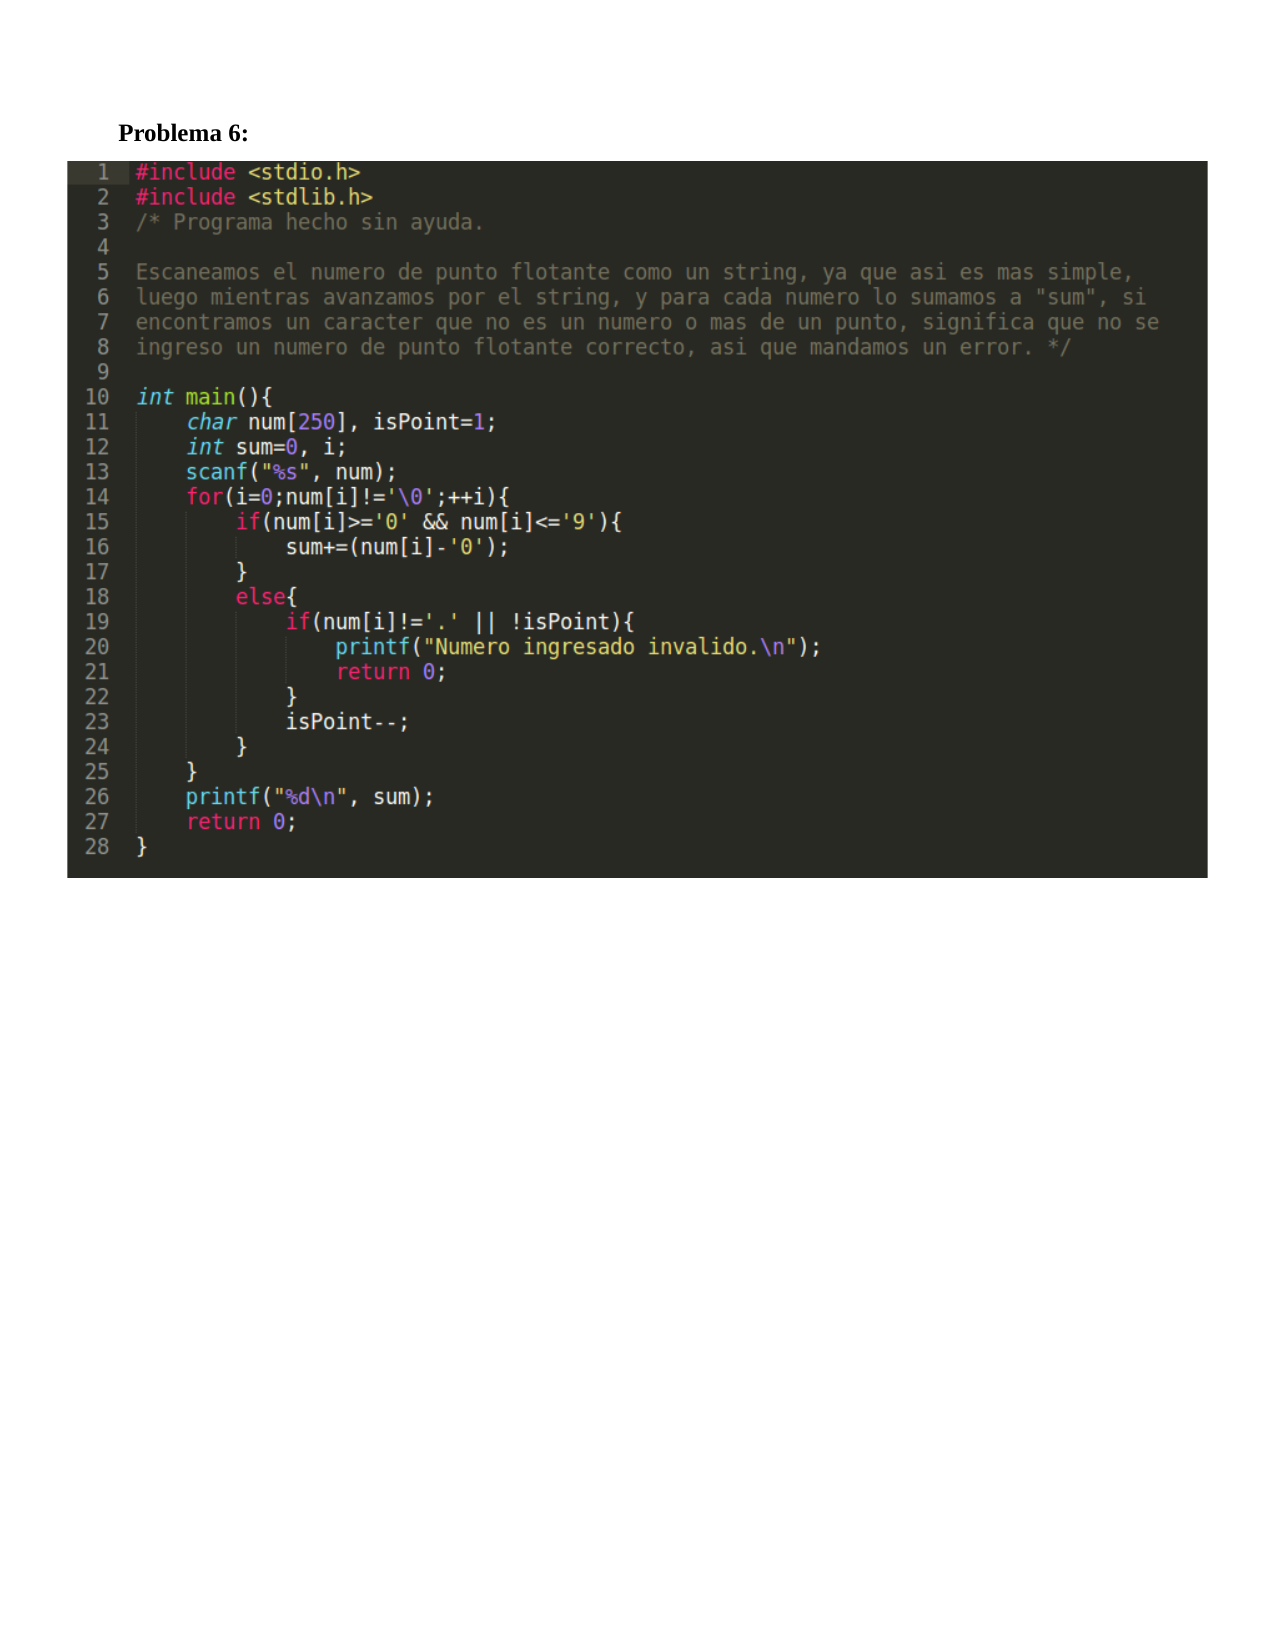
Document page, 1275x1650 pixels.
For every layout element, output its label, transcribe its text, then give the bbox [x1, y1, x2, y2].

text Problema 6: [118, 118, 1157, 147]
picture [67, 161, 1208, 878]
